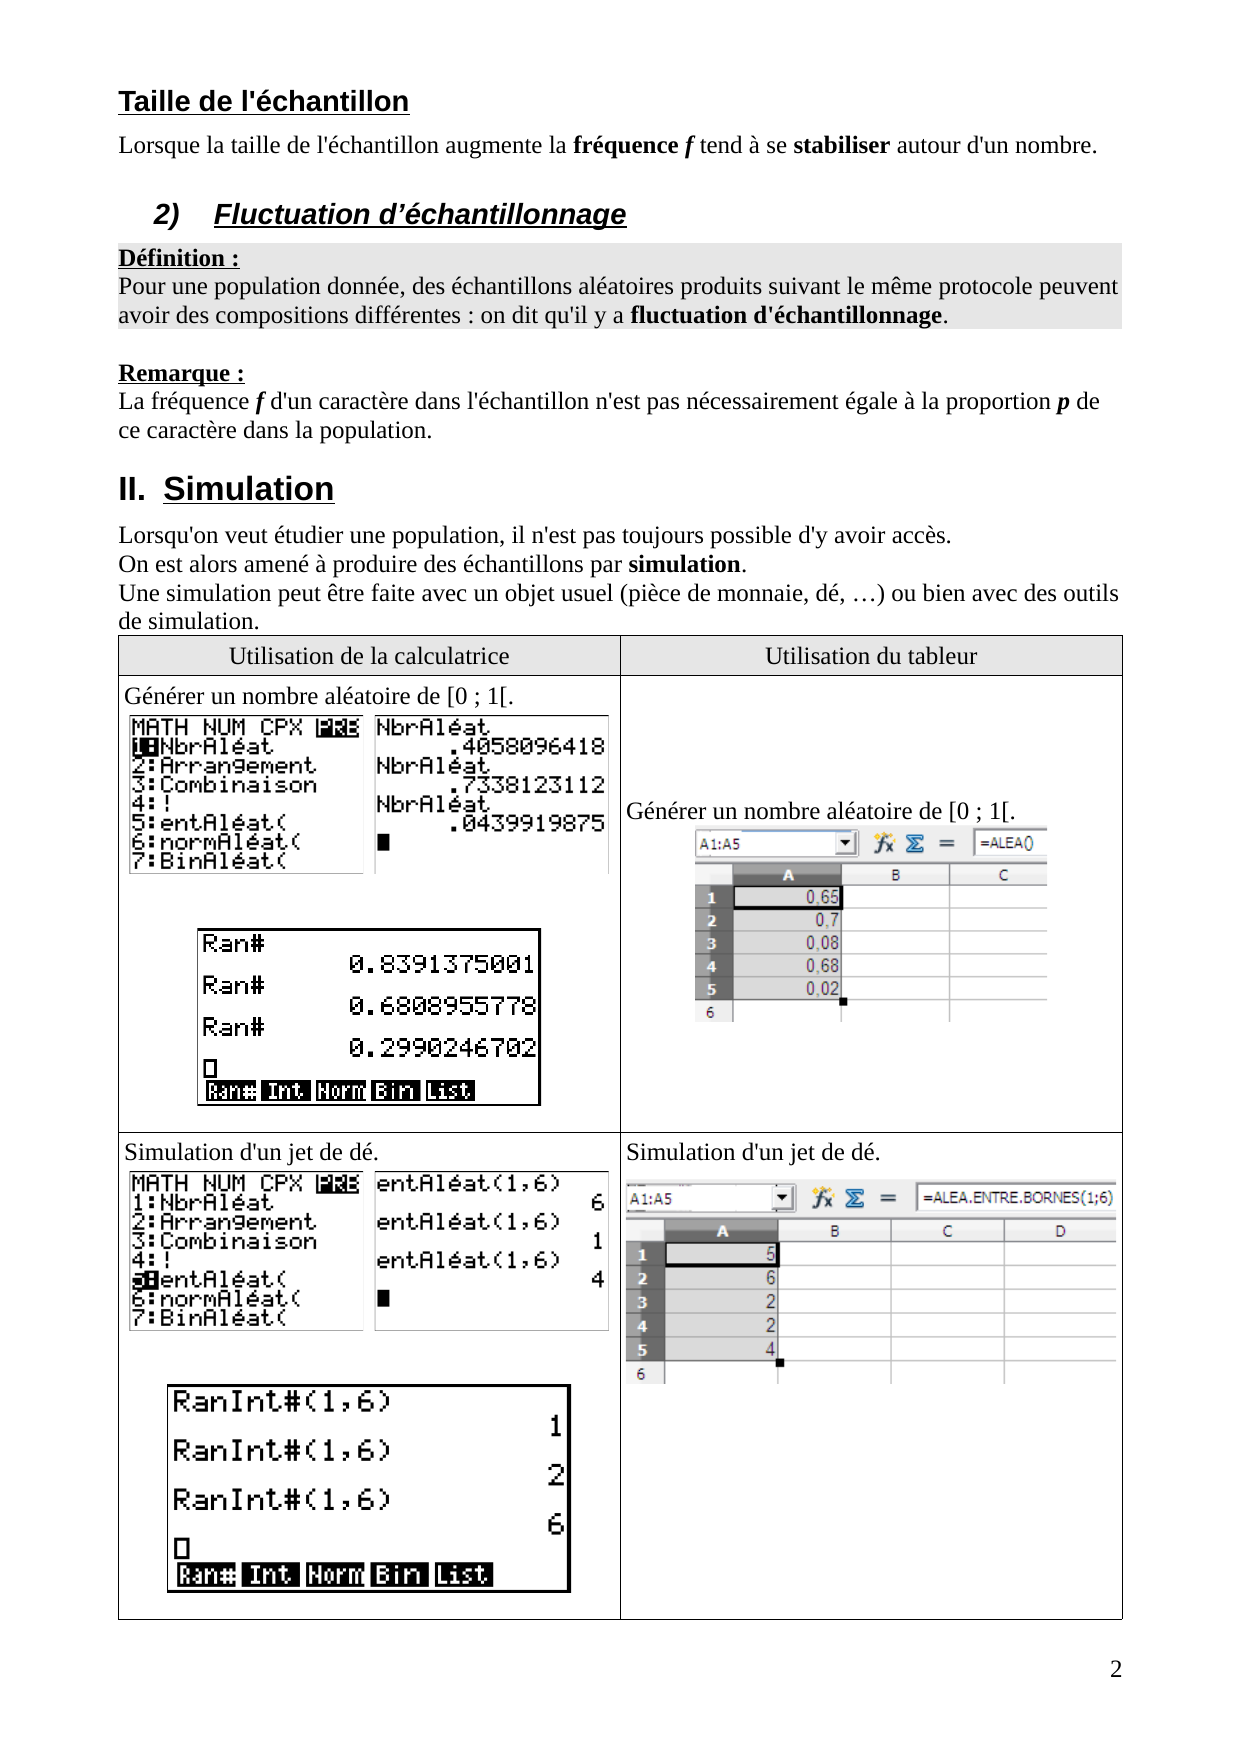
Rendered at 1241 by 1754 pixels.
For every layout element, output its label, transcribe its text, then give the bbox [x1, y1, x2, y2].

text Lorsqu'on veut étudier une population, il n'est pas toujours possible d'y avoir accès. [118, 520, 1122, 549]
table_cell Simulation d'un jet de dé. [621, 1133, 1122, 1619]
table_header [124, 710, 369, 908]
text Lorsque la taille de l'échantillon augmente la fréquence f tend à se stabiliser autour d'un nombre. [118, 130, 1122, 159]
text On est alors amené à produire des échantillons par simulation. [118, 549, 1122, 578]
text Pour une population donnée, des échantillons aléatoires produits suivant le même protocole peuvent avoir des compositions différentes : on dit qu'il y a fluctuation d'échantillonnage. [118, 271, 1122, 329]
table_header [124, 1166, 369, 1364]
table_header Utilisation de la calculatrice [119, 636, 620, 675]
text La fréquence f d'un caractère dans l'échantillon n'est pas nécessairement égale à la proportion p de ce caractère dans la population. [118, 386, 1122, 444]
text Définition : [118, 243, 1122, 271]
table_cell Simulation d'un jet de dé. [119, 1133, 620, 1619]
table_cell Générer un nombre aléatoire de [0 ; 1[. [119, 676, 620, 928]
table_header [369, 710, 614, 908]
table_header [369, 1166, 614, 1364]
table_header [124, 1379, 614, 1613]
table_cell [119, 929, 620, 1132]
picture [197, 928, 542, 1106]
subtitle Fluctuation d’échantillonnage [153, 197, 1122, 230]
picture [167, 1384, 572, 1593]
table_header [124, 923, 614, 928]
picture [625, 1178, 1117, 1384]
text Remarque : [118, 358, 1122, 386]
table_header [124, 929, 614, 1126]
table_cell Générer un nombre aléatoire de [0 ; 1[. [621, 676, 1122, 1132]
subtitle Simulation [118, 469, 1122, 508]
text Une simulation peut être faite avec un objet usuel (pièce de monnaie, dé, …) ou bien avec des outils de simulation. [118, 578, 1122, 635]
picture [695, 825, 1048, 1022]
subtitle Taille de l'échantillon [118, 84, 1122, 118]
table_header Utilisation du tableur [621, 636, 1122, 675]
